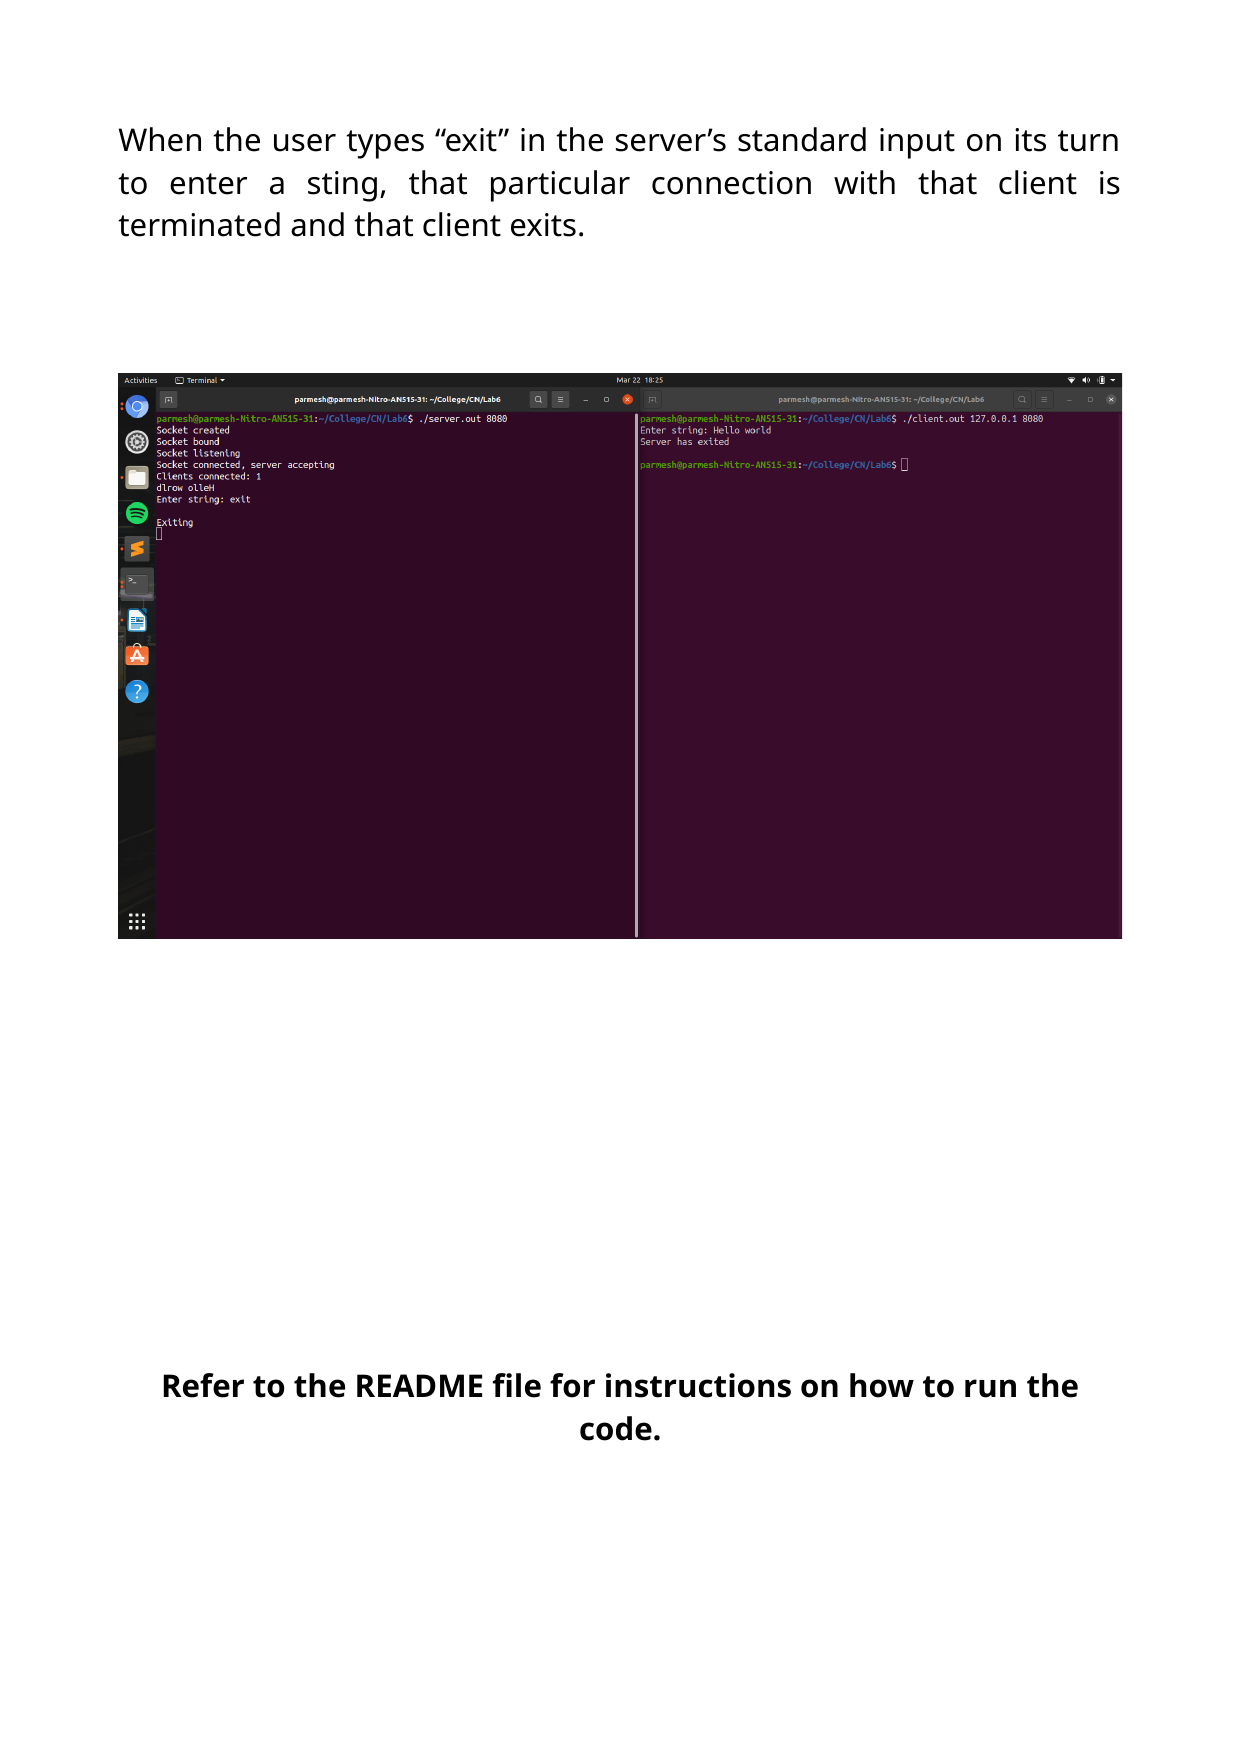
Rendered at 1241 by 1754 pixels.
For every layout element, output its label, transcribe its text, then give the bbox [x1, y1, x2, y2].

picture [118, 373, 1123, 939]
text When the user types “exit” in the server’s standard input on its turn to enter a sting, that particular connection with that client is terminated and that client exits. [118, 118, 1122, 246]
text Refer to the README file for instructions on how to run the code. [118, 1364, 1122, 1450]
